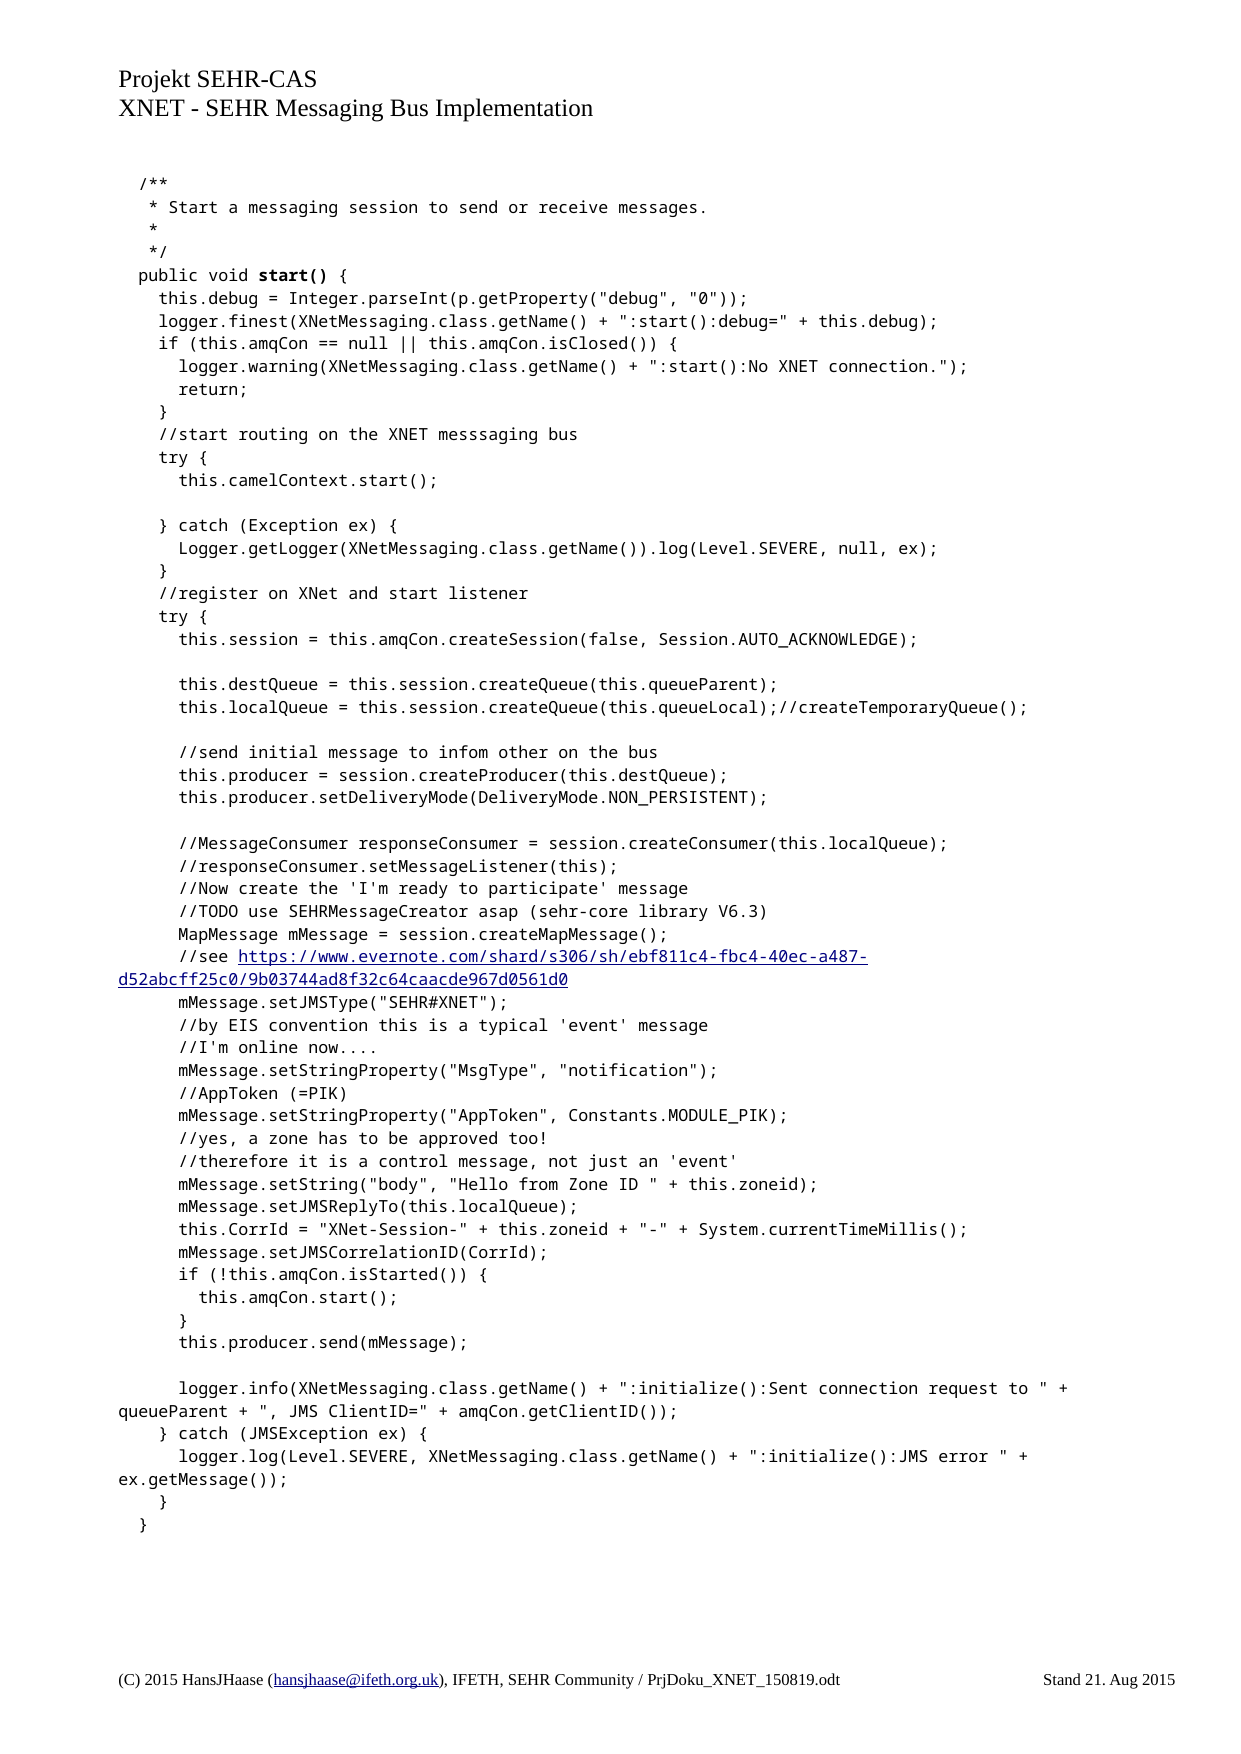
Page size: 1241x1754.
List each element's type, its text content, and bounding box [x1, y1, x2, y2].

text mMessage.setStringProperty("AppToken", Constants.MODULE_PIK); [118, 1104, 1175, 1127]
text //yes, a zone has to be approved too! [118, 1127, 1175, 1149]
text this.debug = Integer.parseInt(p.getProperty("debug", "0")); [118, 286, 1175, 309]
text } [118, 1513, 1175, 1535]
text } [118, 1308, 1175, 1331]
text try { [118, 604, 1175, 627]
text //therefore it is a control message, not just an 'event' [118, 1149, 1175, 1172]
text } [118, 1490, 1175, 1513]
text //AppToken (=PIK) [118, 1081, 1175, 1104]
text Logger.getLogger(XNetMessaging.class.getName()).log(Level.SEVERE, null, ex); [118, 536, 1175, 559]
text //see https://www.evernote.com/shard/s306/sh/ebf811c4-fbc4-40ec-a487-d52abcff25c0/9b03744ad8f32c64caacde967d0561d0 [118, 945, 1175, 990]
text this.destQueue = this.session.createQueue(this.queueParent); [118, 672, 1175, 695]
text mMessage.setJMSReplyTo(this.localQueue); [118, 1195, 1175, 1217]
text logger.warning(XNetMessaging.class.getName() + ":start():No XNET connection."); [118, 354, 1175, 377]
text } catch (Exception ex) { [118, 513, 1175, 536]
text logger.log(Level.SEVERE, XNetMessaging.class.getName() + ":initialize():JMS error " + ex.getMessage()); [118, 1444, 1175, 1490]
text /** [118, 173, 1175, 196]
text this.session = this.amqCon.createSession(false, Session.AUTO_ACKNOWLEDGE); [118, 627, 1175, 650]
text //I'm online now.... [118, 1036, 1175, 1058]
text //Now create the 'I'm ready to participate' message [118, 877, 1175, 899]
text } catch (JMSException ex) { [118, 1422, 1175, 1444]
text public void start() { [118, 264, 1175, 286]
text this.producer.setDeliveryMode(DeliveryMode.NON_PERSISTENT); [118, 786, 1175, 809]
text this.CorrId = "XNet-Session-" + this.zoneid + "-" + System.currentTimeMillis(); [118, 1217, 1175, 1240]
text mMessage.setString("body", "Hello from Zone ID " + this.zoneid); [118, 1172, 1175, 1195]
text mMessage.setJMSCorrelationID(CorrId); [118, 1240, 1175, 1263]
text //TODO use SEHRMessageCreator asap (sehr-core library V6.3) [118, 899, 1175, 922]
text MapMessage mMessage = session.createMapMessage(); [118, 922, 1175, 945]
text //by EIS convention this is a typical 'event' message [118, 1013, 1175, 1036]
text mMessage.setStringProperty("MsgType", "notification"); [118, 1058, 1175, 1081]
text if (this.amqCon == null || this.amqCon.isClosed()) { [118, 332, 1175, 354]
text this.producer.send(mMessage); [118, 1331, 1175, 1354]
text mMessage.setJMSType("SEHR#XNET"); [118, 990, 1175, 1013]
text logger.finest(XNetMessaging.class.getName() + ":start():debug=" + this.debug); [118, 309, 1175, 332]
text this.producer = session.createProducer(this.destQueue); [118, 763, 1175, 786]
text try { [118, 445, 1175, 468]
text this.localQueue = this.session.createQueue(this.queueLocal);//createTemporaryQueue(); [118, 695, 1175, 718]
text * [118, 218, 1175, 241]
text //send initial message to infom other on the bus [118, 741, 1175, 763]
text logger.info(XNetMessaging.class.getName() + ":initialize():Sent connection request to " + queueParent + ", JMS ClientID=" + amqCon.getClientID()); [118, 1376, 1175, 1422]
text */ [118, 241, 1175, 264]
text * Start a messaging session to send or receive messages. [118, 196, 1175, 218]
text this.amqCon.start(); [118, 1286, 1175, 1308]
text } [118, 400, 1175, 423]
text //start routing on the XNET messsaging bus [118, 423, 1175, 445]
text } [118, 559, 1175, 582]
text //MessageConsumer responseConsumer = session.createConsumer(this.localQueue); [118, 831, 1175, 854]
text this.camelContext.start(); [118, 468, 1175, 491]
text //responseConsumer.setMessageListener(this); [118, 854, 1175, 877]
text return; [118, 377, 1175, 400]
text if (!this.amqCon.isStarted()) { [118, 1263, 1175, 1286]
text //register on XNet and start listener [118, 582, 1175, 604]
